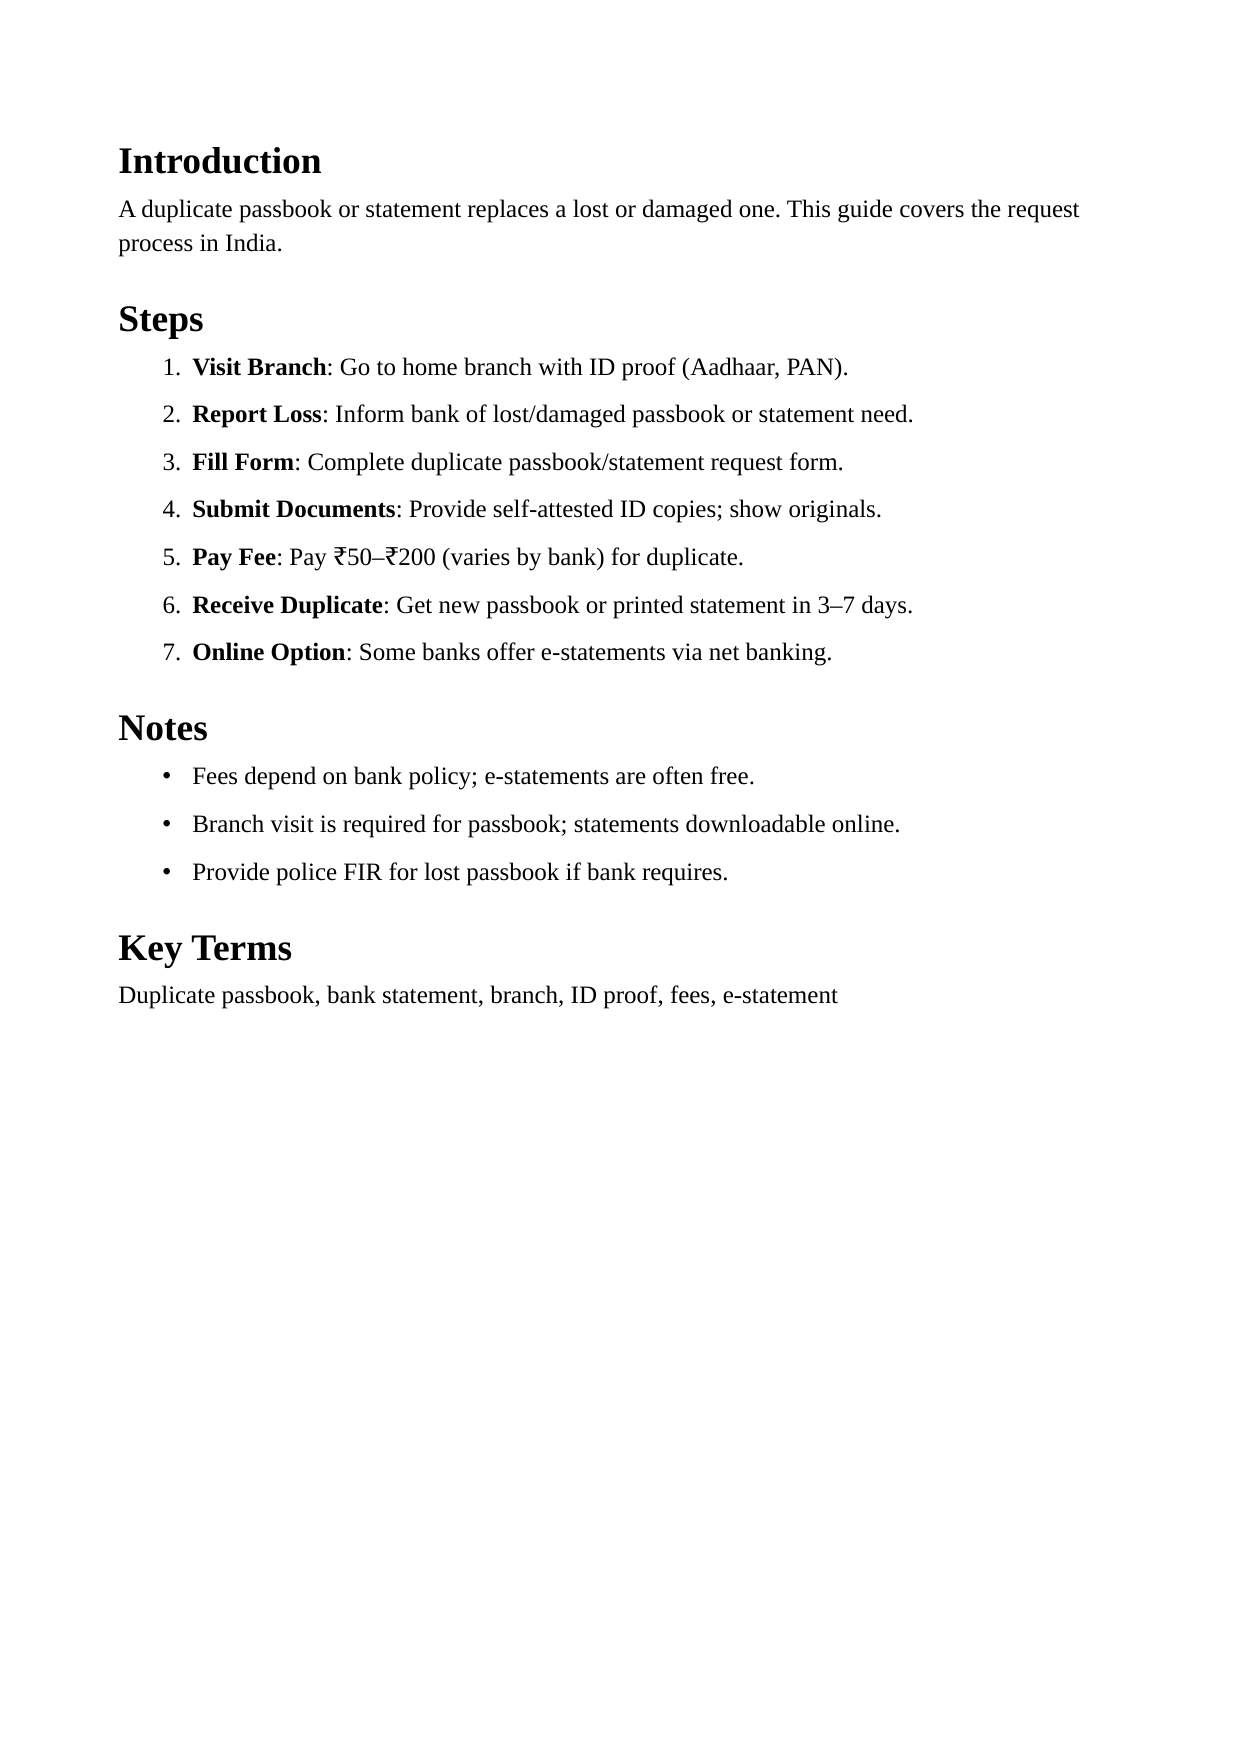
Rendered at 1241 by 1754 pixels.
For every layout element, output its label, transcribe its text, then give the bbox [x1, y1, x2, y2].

text Duplicate passbook, bank statement, branch, ID proof, fees, e-statement [118, 981, 1122, 1009]
list Pay Fee: Pay ₹50–₹200 (varies by bank) for duplicate. [162, 542, 1122, 571]
list Report Loss: Inform bank of lost/damaged passbook or statement need. [162, 399, 1122, 428]
list Provide police FIR for lost passbook if bank requires. [162, 857, 1122, 885]
list Fees depend on bank policy; e-statements are often free. [162, 761, 1122, 790]
list Receive Duplicate: Get new passbook or printed statement in 3–7 days. [162, 590, 1122, 618]
text A duplicate passbook or statement replaces a lost or damaged one. This guide covers the request process in India. [118, 194, 1122, 256]
subtitle Key Terms [118, 925, 1122, 968]
subtitle Introduction [118, 139, 1122, 182]
list Online Option: Some banks offer e-statements via net banking. [162, 637, 1122, 666]
list Submit Documents: Provide self-attested ID copies; show originals. [162, 494, 1122, 523]
subtitle Notes [118, 706, 1122, 749]
list Visit Branch: Go to home branch with ID proof (Aadhaar, PAN). [162, 352, 1122, 380]
list Fill Form: Complete duplicate passbook/statement request form. [162, 447, 1122, 476]
subtitle Steps [118, 296, 1122, 339]
list Branch visit is required for passbook; statements downloadable online. [162, 809, 1122, 838]
